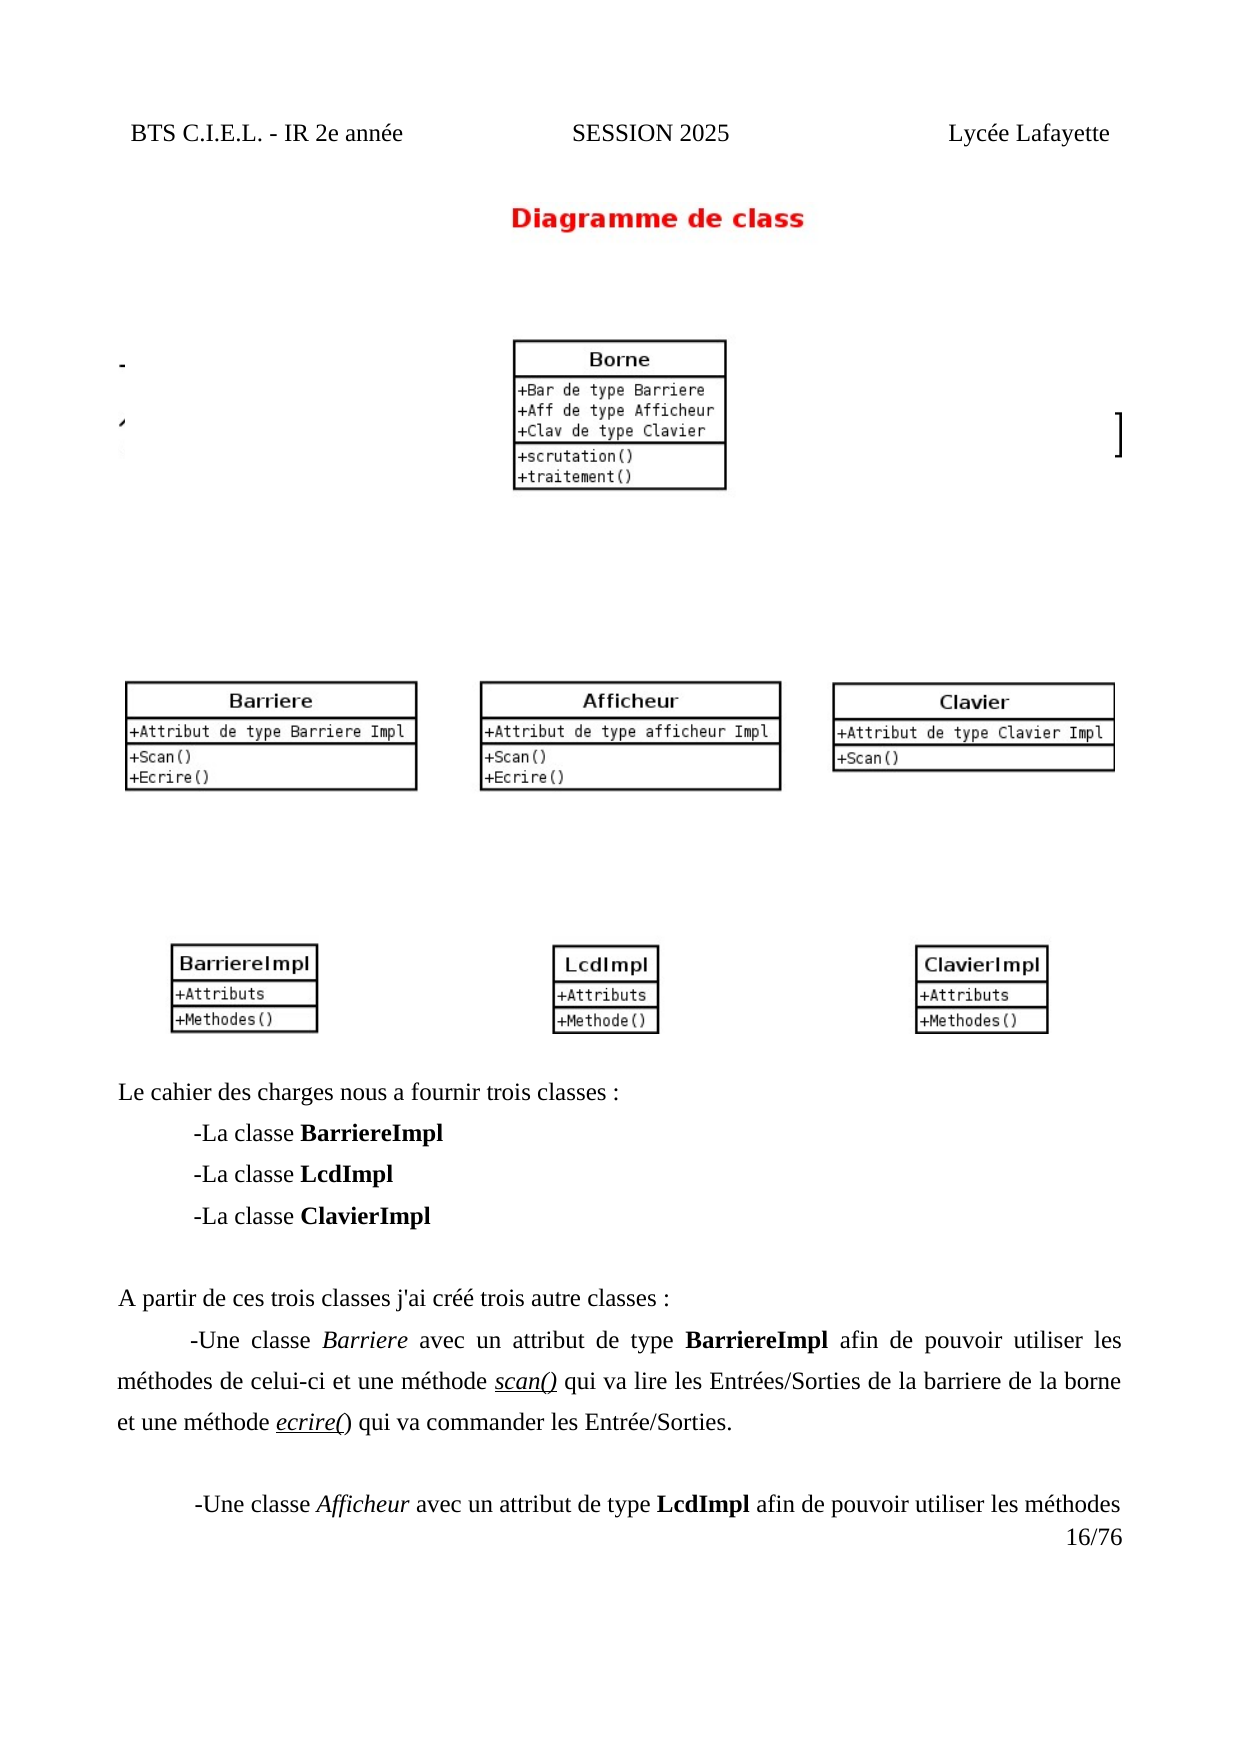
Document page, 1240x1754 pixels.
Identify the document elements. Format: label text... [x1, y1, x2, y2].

text -La classe ClavierImpl [193, 1201, 1121, 1229]
text -La classe LcdImpl [193, 1159, 1121, 1188]
text -Une classe Barriere avec un attribut de type BarriereImpl afin de pouvoir utiliser les méthodes de celui-ci et une méthode scan() qui va lire les Entrées/Sorties de la barriere de la borne et une méthode ecrire() qui va commander les Entrée/Sorties. [117, 1325, 1122, 1436]
picture [118, 202, 1122, 1034]
text -Une classe Afficheur avec un attribut de type LcdImpl afin de pouvoir utiliser les méthodes [118, 1489, 1120, 1518]
text A partir de ces trois classes j'ai créé trois autre classes : [118, 1283, 1121, 1312]
text Le cahier des charges nous a fournir trois classes : [118, 1077, 1121, 1106]
text -La classe BarriereImpl [193, 1118, 1122, 1147]
